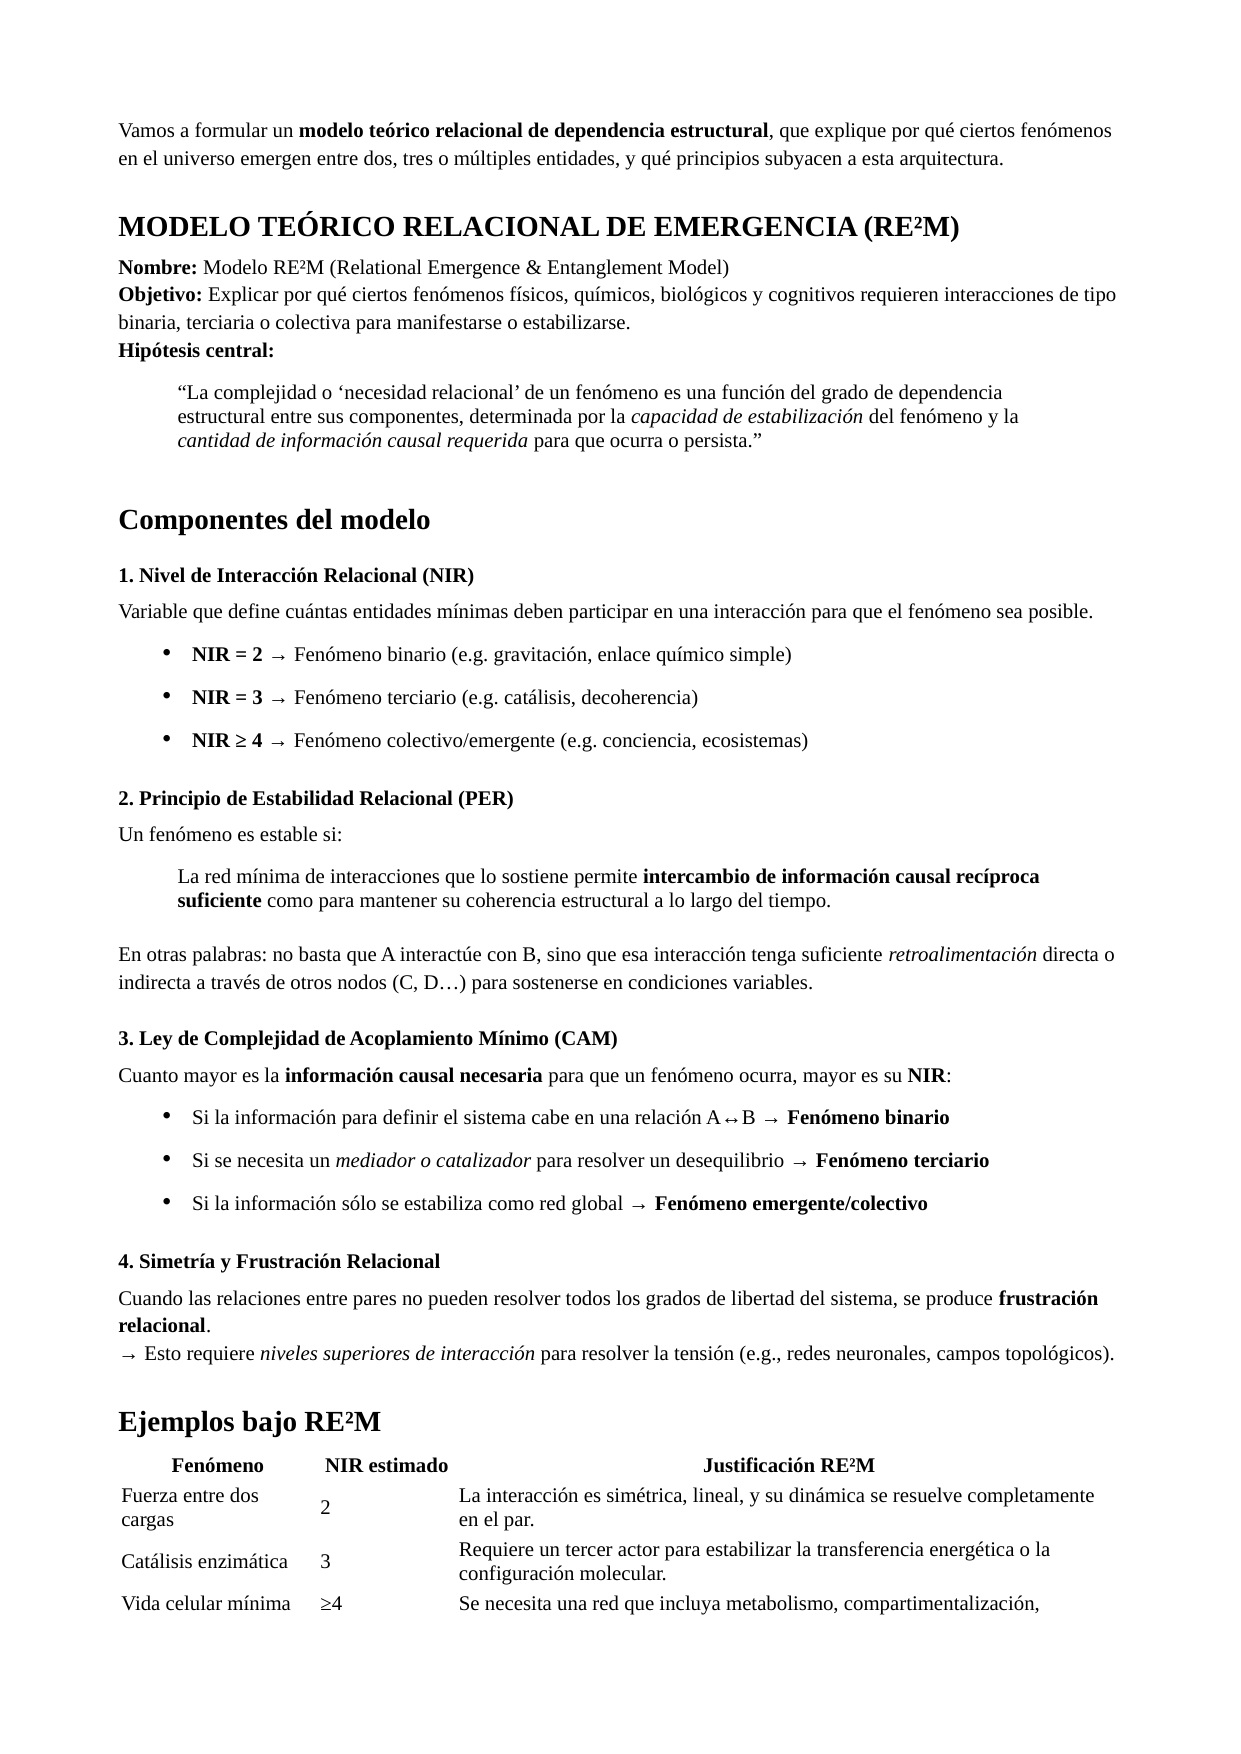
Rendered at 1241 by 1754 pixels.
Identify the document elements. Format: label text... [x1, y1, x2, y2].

list Si la información para definir el sistema cabe en una relación A↔B → Fenómeno binario [162, 1105, 1122, 1130]
text Variable que define cuántas entidades mínimas deben participar en una interacción para que el fenómeno sea posible. [118, 599, 1122, 623]
text Cuando las relaciones entre pares no pueden resolver todos los grados de libertad del sistema, se produce frustración relacional. → Esto requiere niveles superiores de interacción para resolver la tensión (e.g., redes neuronales, campos topológicos). [118, 1286, 1122, 1365]
table_cell Vida celular mínima [118, 1588, 317, 1618]
table_cell Se necesita una red que incluya metabolismo, compartimentalización, [456, 1588, 1122, 1618]
list NIR = 2 → Fenómeno binario (e.g. gravitación, enlace químico simple) [162, 642, 1122, 667]
text Vamos a formular un modelo teórico relacional de dependencia estructural, que explique por qué ciertos fenómenos en el universo emergen entre dos, tres o múltiples entidades, y qué principios subyacen a esta arquitectura. [118, 118, 1122, 170]
text En otras palabras: no basta que A interactúe con B, sino que esa interacción tenga suficiente retroalimentación directa o indirecta a través de otros nodos (C, D…) para sostenerse en condiciones variables. [118, 942, 1122, 994]
text Cuanto mayor es la información causal necesaria para que un fenómeno ocurra, mayor es su NIR: [118, 1063, 1122, 1087]
table_cell 3 [317, 1534, 456, 1588]
subtitle MODELO TEÓRICO RELACIONAL DE EMERGENCIA (RE²M) [118, 209, 1122, 242]
text Nombre: Modelo RE²M (Relational Emergence & Entanglement Model) Objetivo: Explicar por qué ciertos fenómenos físicos, químicos, biológicos y cognitivos requieren interacciones de tipo binaria, terciaria o colectiva para manifestarse o estabilizarse. Hipótesis central: [118, 255, 1122, 362]
table_header Justificación RE²M [456, 1450, 1122, 1480]
table_header Fenómeno [118, 1450, 317, 1480]
table_cell Requiere un tercer actor para estabilizar la transferencia energética o la configuración molecular. [456, 1534, 1122, 1588]
table_header NIR estimado [317, 1450, 456, 1480]
table_cell ≥4 [317, 1588, 456, 1618]
subtitle 3. Ley de Complejidad de Acoplamiento Mínimo (CAM) [118, 1026, 1122, 1050]
list Si se necesita un mediador o catalizador para resolver un desequilibrio → Fenómeno terciario [162, 1148, 1122, 1173]
table_cell La interacción es simétrica, lineal, y su dinámica se resuelve completamente en el par. [456, 1480, 1122, 1534]
subtitle Componentes del modelo [118, 502, 1122, 536]
table_cell Catálisis enzimática [118, 1534, 317, 1588]
text La red mínima de interacciones que lo sostiene permite intercambio de información causal recíproca suficiente como para mantener su coherencia estructural a lo largo del tiempo. [177, 864, 1063, 912]
list NIR = 3 → Fenómeno terciario (e.g. catálisis, decoherencia) [162, 685, 1122, 710]
text “La complejidad o ‘necesidad relacional’ de un fenómeno es una función del grado de dependencia estructural entre sus componentes, determinada por la capacidad de estabilización del fenómeno y la cantidad de información causal requerida para que ocurra o persista.” [177, 380, 1063, 452]
text Un fenómeno es estable si: [118, 822, 1122, 846]
list NIR ≥ 4 → Fenómeno colectivo/emergente (e.g. conciencia, ecosistemas) [162, 728, 1122, 753]
subtitle 2. Principio de Estabilidad Relacional (PER) [118, 786, 1122, 810]
table_cell 2 [317, 1480, 456, 1534]
subtitle 1. Nivel de Interacción Relacional (NIR) [118, 563, 1122, 587]
list Si la información sólo se estabiliza como red global → Fenómeno emergente/colectivo [162, 1191, 1122, 1216]
table_cell Fuerza entre dos cargas [118, 1480, 317, 1534]
subtitle Ejemplos bajo RE²M [118, 1404, 1122, 1437]
subtitle 4. Simetría y Frustración Relacional [118, 1249, 1122, 1273]
